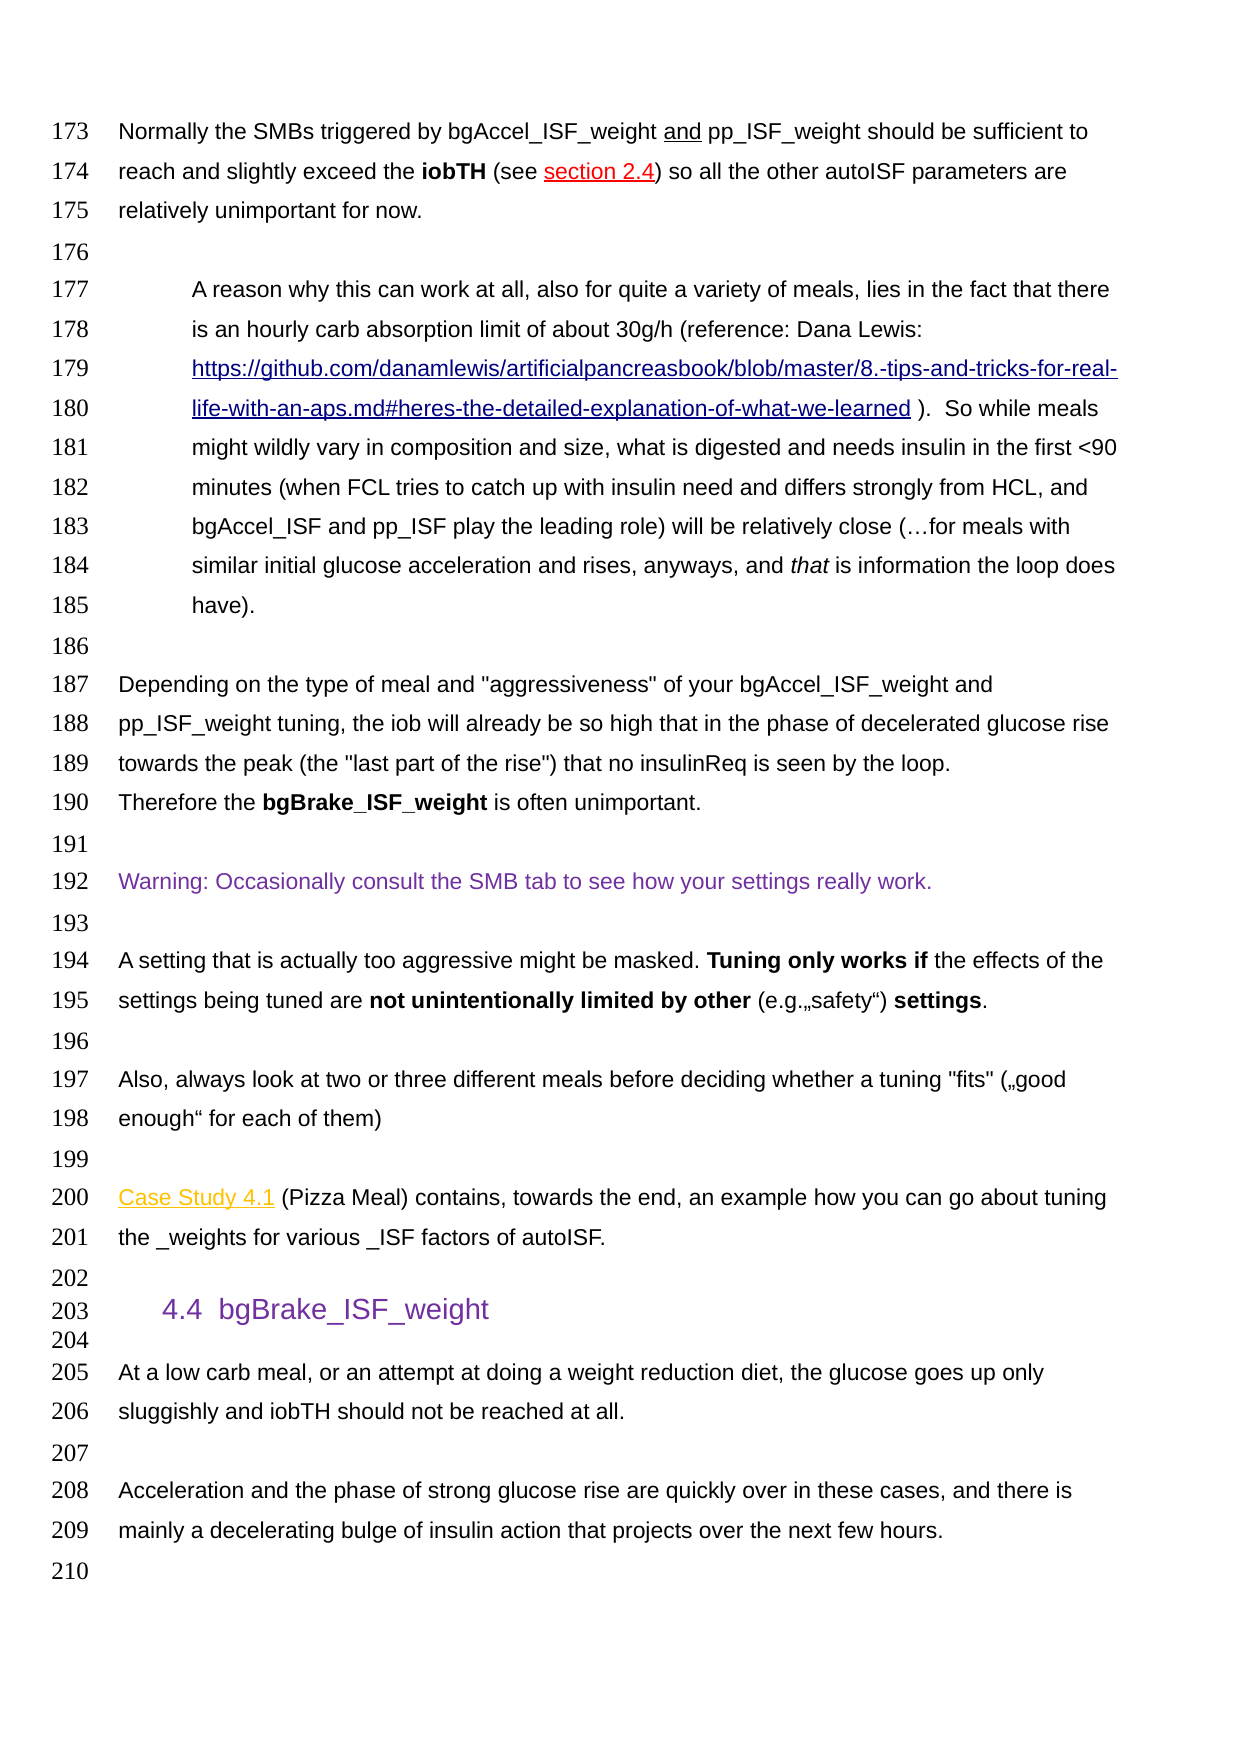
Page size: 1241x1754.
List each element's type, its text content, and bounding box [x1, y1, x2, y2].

text A reason why this can work at all, also for quite a variety of meals, lies in the fact that there is an hourly carb absorption limit of about 30g/h (reference: Dana Lewis: https://github.com/danamlewis/artificialpancreasbook/blob/master/8.-tips-and-tricks-for-real-life-with-an-aps.md#heres-the-detailed-explanation-of-what-we-learned ). So while meals might wildly vary in composition and size, what is digested and needs insulin in the first <90 minutes (when FCL tries to catch up with insulin need and differs strongly from HCL, and bgAccel_ISF and pp_ISF play the leading role) will be relatively close (…for meals with similar initial glucose acceleration and rises, anyways, and that is information the loop does have). [192, 276, 1122, 618]
text Normally the SMBs triggered by bgAccel_ISF_weight and pp_ISF_weight should be sufficient to reach and slightly exceed the iobTH (see section 2.4) so all the other autoISF parameters are relatively unimportant for now. [118, 118, 1122, 223]
text Also, always look at two or three different meals before deciding whether a tuning "fits" („good enough“ for each of them) [118, 1066, 1122, 1131]
text Acceleration and the phase of strong glucose rise are quickly over in these cases, and there is mainly a decelerating bulge of insulin action that projects over the next few hours. [118, 1477, 1122, 1543]
text Case Study 4.1 (Pizza Meal) contains, towards the end, an example how you can go about tuning the _weights for various _ISF factors of autoISF. [118, 1184, 1122, 1250]
text Depending on the type of meal and "aggressiveness" of your bgAccel_ISF_weight and pp_ISF_weight tuning, the iob will already be so high that in the phase of decelerated glucose rise towards the peak (the "last part of the rise") that no insulinReq is seen by the loop. [118, 671, 1122, 776]
text At a low carb meal, or an attempt at doing a weight reduction diet, the glucose goes up only sluggishly and iobTH should not be reached at all. [118, 1359, 1122, 1425]
text Therefore the bgBrake_ISF_weight is often unimportant. [118, 789, 1122, 816]
text A setting that is actually too aggressive might be masked. Tuning only works if the effects of the settings being tuned are not unintentionally limited by other (e.g.„safety“) settings. [118, 947, 1122, 1013]
text Warning: Occasionally consult the SMB tab to see how your settings really work. [118, 868, 1122, 894]
text 4.4 bgBrake_ISF_weight [118, 1292, 1122, 1325]
